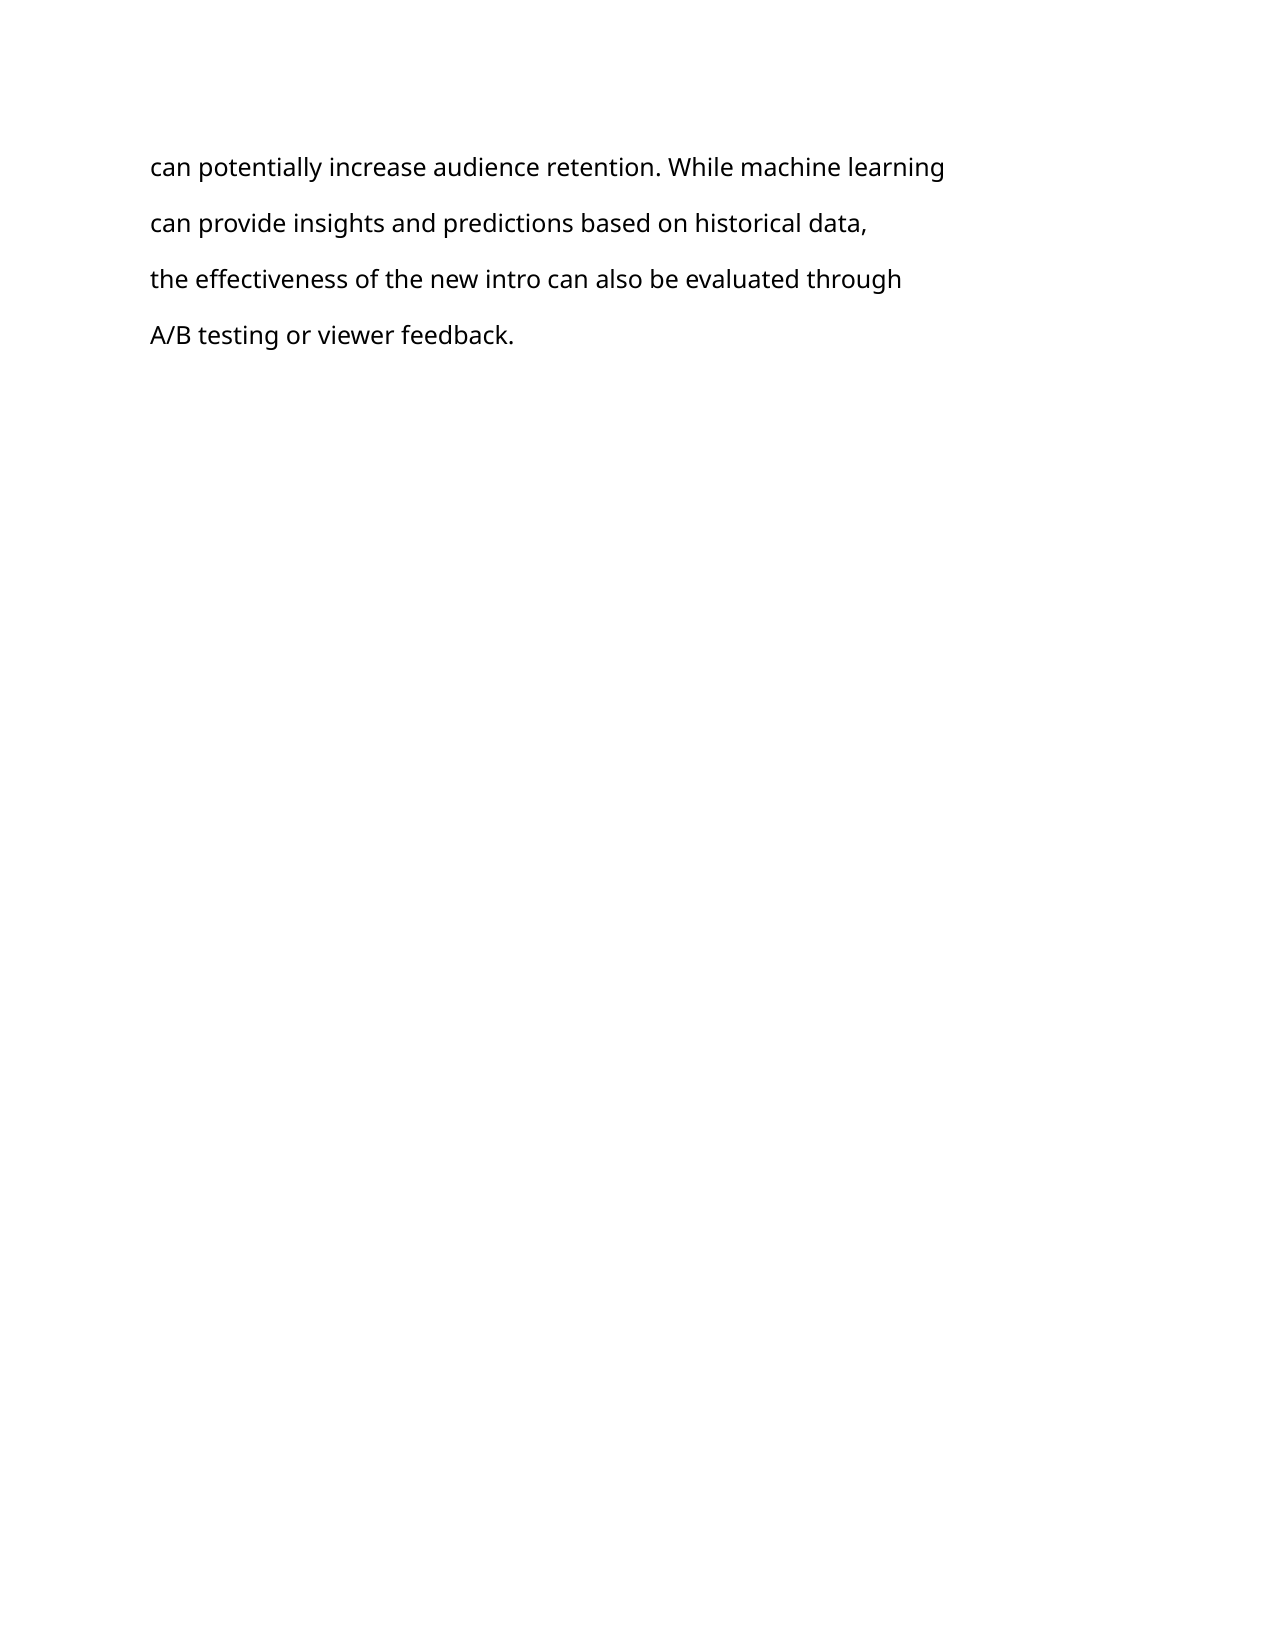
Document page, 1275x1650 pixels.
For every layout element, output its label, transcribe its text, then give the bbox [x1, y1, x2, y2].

text the effectiveness of the new intro can also be evaluated through [150, 262, 1125, 296]
text can potentially increase audience retention. While machine learning [150, 150, 1125, 184]
text A/B testing or viewer feedback. [150, 317, 1125, 352]
text can provide insights and predictions based on historical data, [150, 206, 1125, 240]
